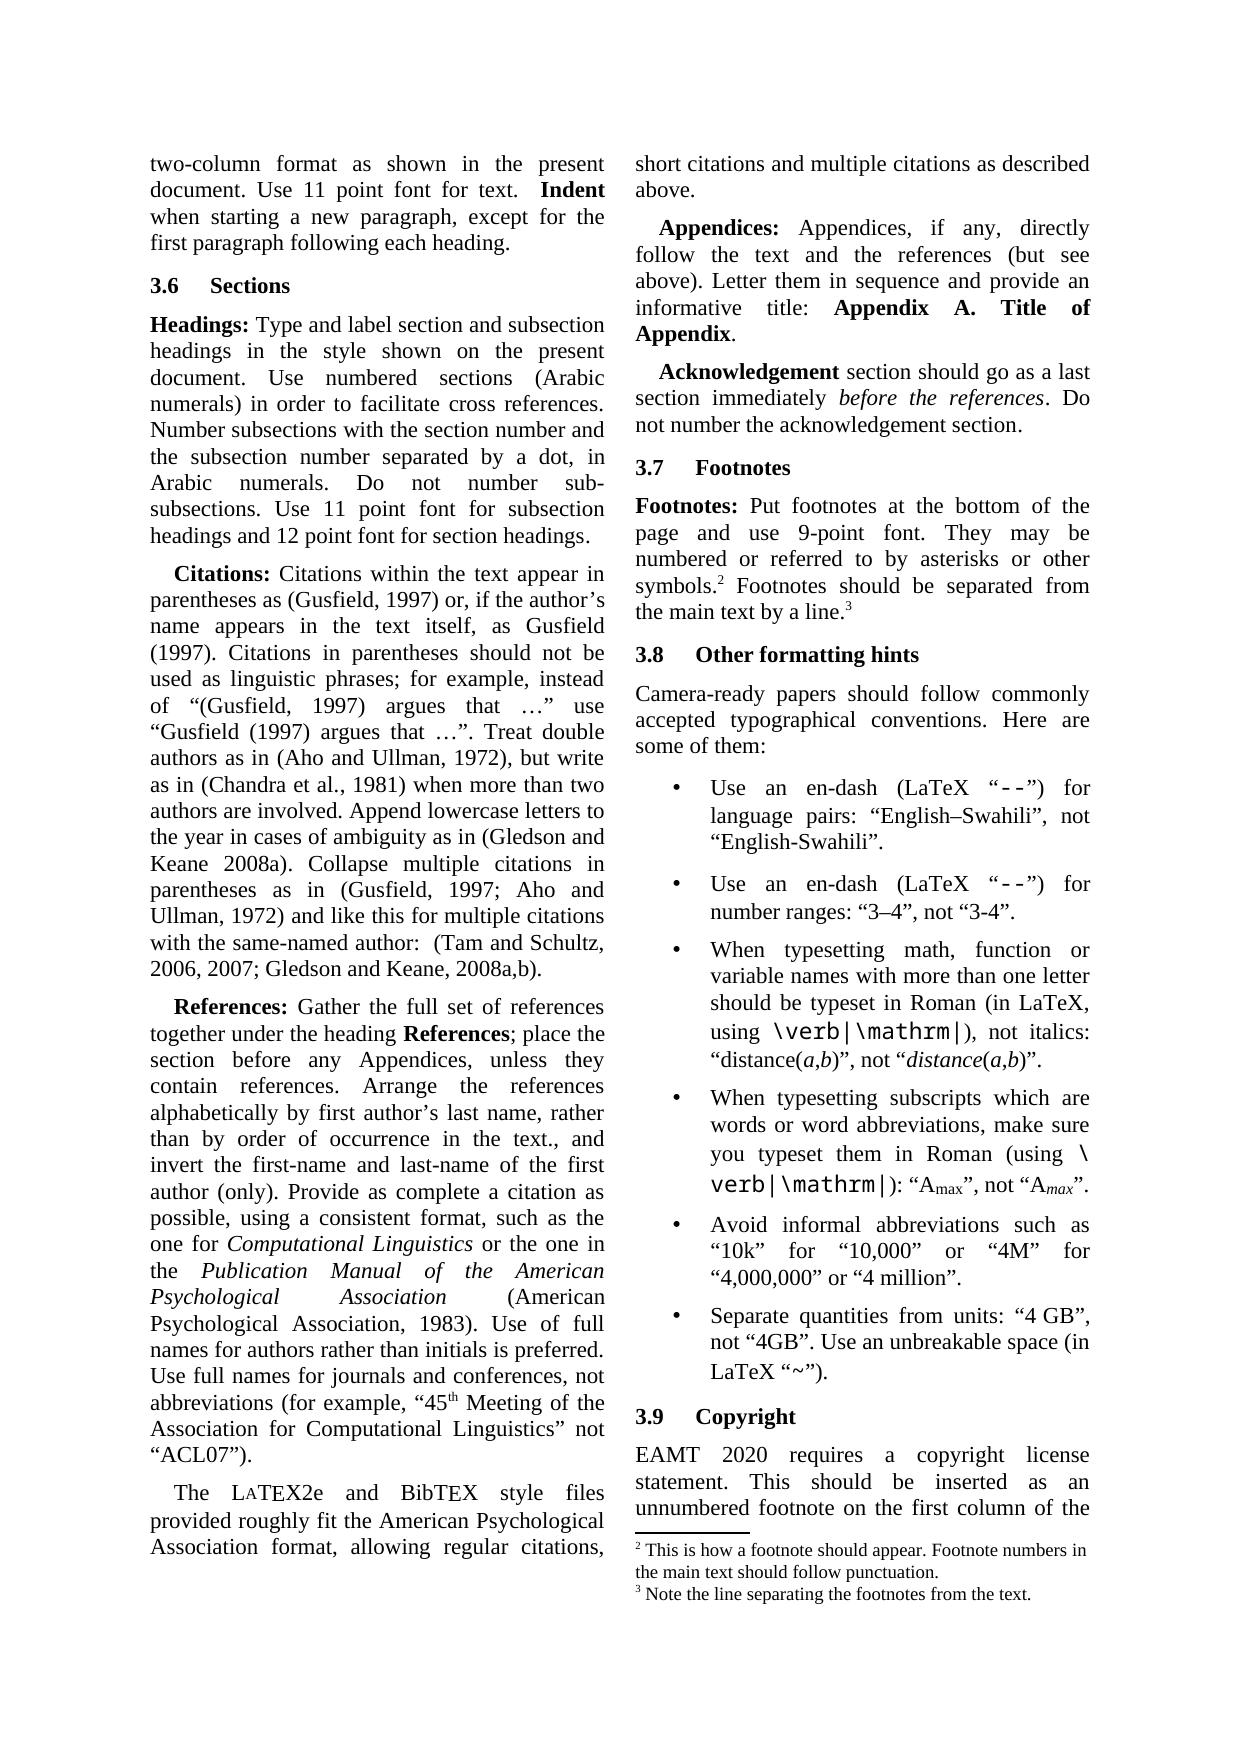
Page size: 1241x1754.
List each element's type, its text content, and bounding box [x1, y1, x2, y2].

text References: Gather the full set of references together under the heading References; place the section before any Appendices, unless they contain references. Arrange the references alphabetically by first author’s last name, rather than by order of occurrence in the text., and invert the first-name and last-name of the first author (only). Provide as complete a citation as possible, using a consistent format, such as the one for Computational Linguistics or the one in the Publication Manual of the American Psychological Association (American Psychological Association, 1983). Use of full names for authors rather than initials is preferred. Use full names for journals and conferences, not abbreviations (for example, “45th Meeting of the Association for Computational Linguistics” not “ACL07”). [150, 993, 605, 1468]
text Headings: Type and label section and subsection headings in the style shown on the present document. Use numbered sections (Arabic numerals) in order to facilitate cross references. Number subsections with the section number and the subsection number separated by a dot, in Arabic numerals. Do not number sub-subsections. Use 11 point font for subsection headings and 12 point font for section headings. [150, 311, 605, 548]
list Copyright [635, 1403, 1090, 1429]
text Footnotes: Put footnotes at the bottom of the page and use 9-point font. They may be numbered or referred to by asterisks or other symbols. Footnotes should be separated from the main text by a line. [635, 493, 1090, 624]
list Use an en-dash (LaTeX “--”) for language pairs: “English–Swahili”, not “English-Swahili”. [673, 771, 1090, 855]
text Acknowledgement section should go as a last section immediately before the references. Do not number the acknowledgement section. [635, 358, 1090, 437]
text Note the line separating the footnotes from the text. [635, 1582, 1090, 1604]
list Sections [150, 272, 605, 298]
list When typesetting subscripts which are words or word abbreviations, make sure you typeset them in Roman (using \verb|\mathrm|): “Amax”, not “Amax”. [673, 1084, 1090, 1199]
text EAMT 2020 requires a copyright license statement. This should be inserted as an unnumbered footnote on the first column of the [635, 1442, 1090, 1521]
list Footnotes [635, 454, 1090, 480]
list Other formatting hints [635, 641, 1090, 667]
list Avoid informal abbreviations such as “10k” for “10,000” or “4M” for “4,000,000” or “4 million”. [673, 1211, 1090, 1290]
text Camera-ready papers should follow commonly accepted typographical conventions. Here are some of them: [635, 680, 1090, 759]
text The LATEX2e and BibTEX style files provided roughly fit the American Psychological Association format, allowing regular citations, [150, 1479, 605, 1559]
list Separate quantities from units: “4 GB”, not “4GB”. Use an unbreakable space (in LaTeX “~”). [673, 1302, 1090, 1386]
text Appendices: Appendices, if any, directly follow the text and the references (but see above). Letter them in sequence and provide an informative title: Appendix A. Title of Appendix. [635, 214, 1090, 346]
text short citations and multiple citations as described above. [635, 150, 1090, 203]
text This is how a footnote should appear. Footnote numbers in the main text should follow punctuation. [635, 1539, 1090, 1582]
list When typesetting math, function or variable names with more than one letter should be typeset in Roman (in LaTeX, using \verb|\mathrm|), not italics: “distance(a,b)”, not “distance(a,b)”. [673, 936, 1090, 1072]
text two-column format as shown in the present document. Use 11 point font for text. Indent when starting a new paragraph, except for the first paragraph following each heading. [150, 150, 605, 255]
list Use an en-dash (LaTeX “--”) for number ranges: “3–4”, not “3-4”. [673, 866, 1090, 924]
text Citations: Citations within the text appear in parentheses as (Gusfield, 1997) or, if the author’s name appears in the text itself, as Gusfield (1997). Citations in parentheses should not be used as linguistic phrases; for example, instead of “(Gusfield, 1997) argues that …” use “Gusfield (1997) argues that …”. Treat double authors as in (Aho and Ullman, 1972), but write as in (Chandra et al., 1981) when more than two authors are involved. Append lowercase letters to the year in cases of ambiguity as in (Gledson and Keane 2008a). Collapse multiple citations in parentheses as in (Gusfield, 1997; Aho and Ullman, 1972) and like this for multiple citations with the same-named author: (Tam and Schultz, 2006, 2007; Gledson and Keane, 2008a,b). [150, 560, 605, 982]
